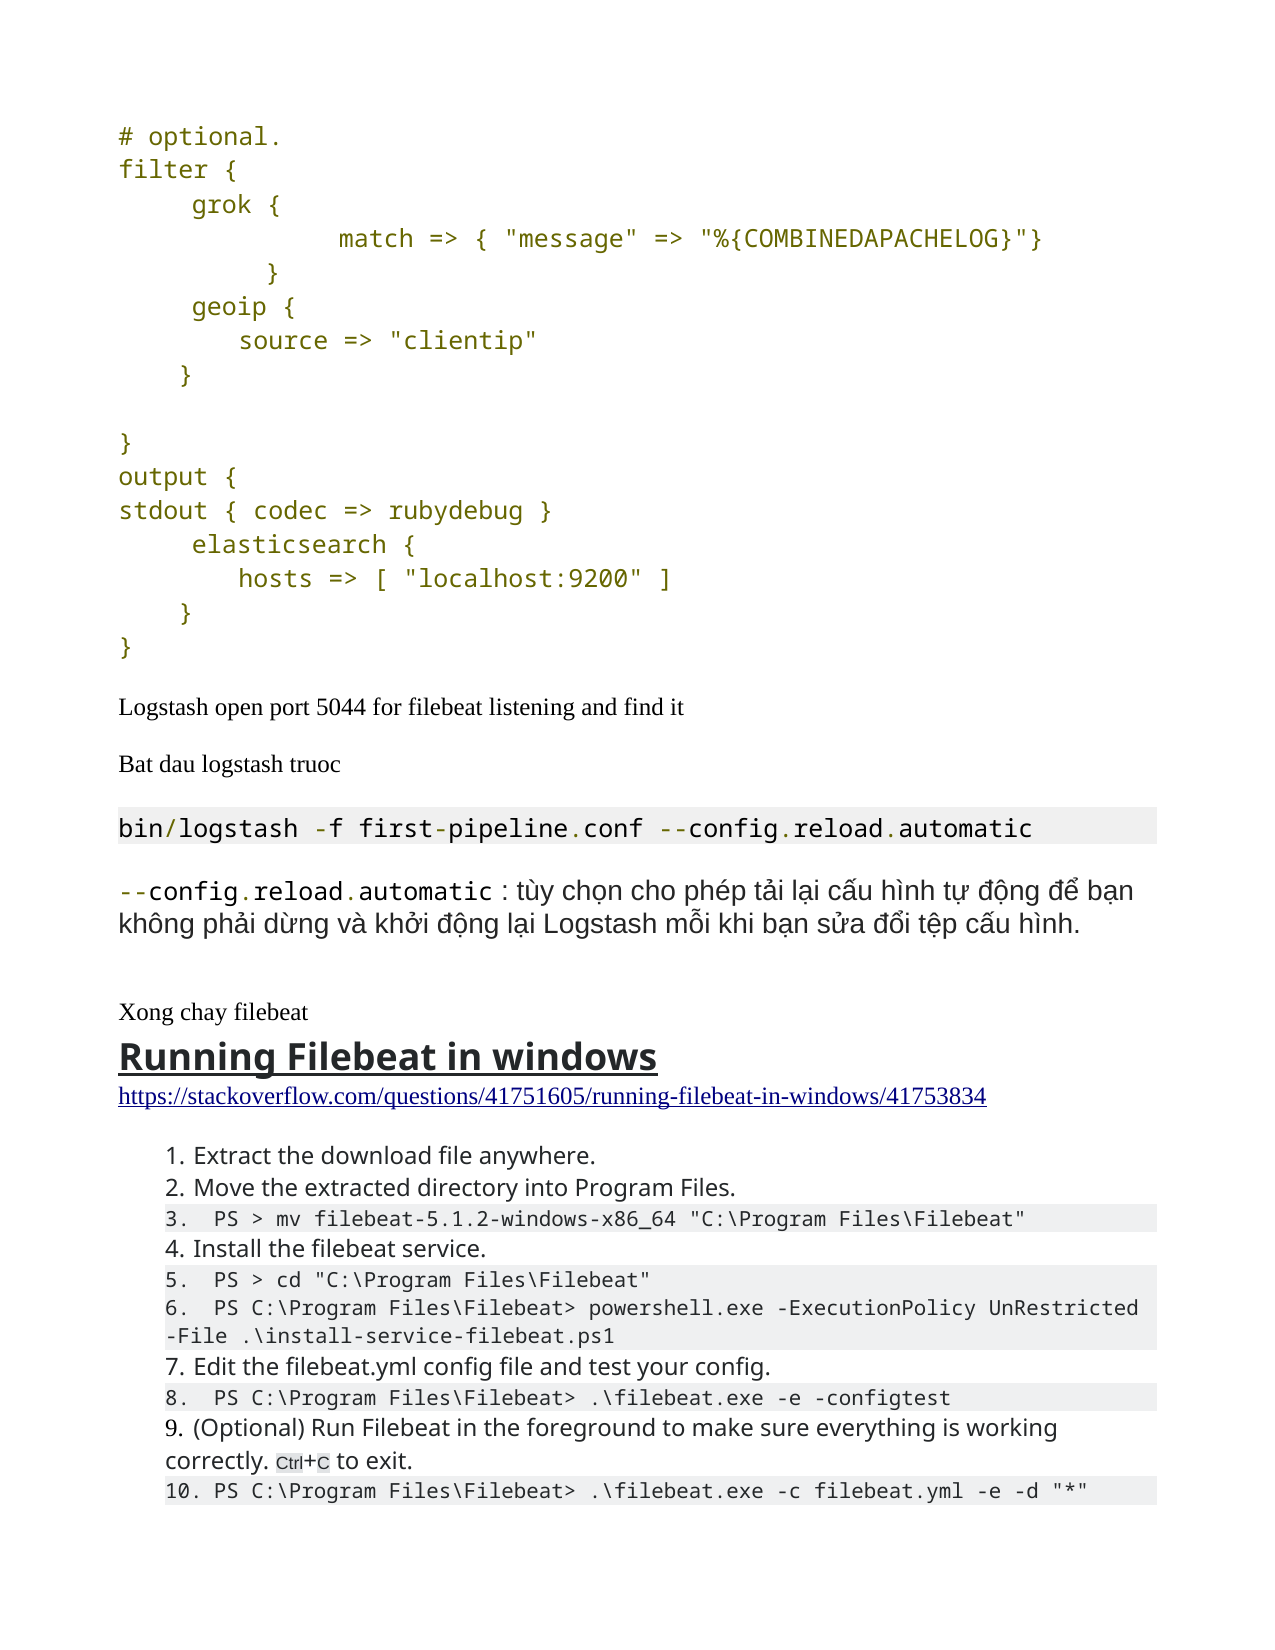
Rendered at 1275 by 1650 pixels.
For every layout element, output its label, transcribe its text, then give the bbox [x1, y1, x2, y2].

text Xong chay filebeat [118, 997, 1157, 1026]
text elasticsearch { [118, 527, 1157, 561]
text match => { "message" => "%{COMBINEDAPACHELOG}"} [118, 220, 1157, 254]
text Logstash open port 5044 for filebeat listening and find it [118, 692, 1157, 721]
text } [118, 254, 1157, 288]
text grok { [118, 186, 1157, 220]
text Bat dau logstash truoc [118, 749, 1157, 778]
text } [118, 629, 1157, 663]
list PS > mv filebeat-5.1.2-windows-x86_64 "C:\Program Files\Filebeat" [165, 1204, 1157, 1232]
subtitle Running Filebeat in windows [118, 1030, 1157, 1081]
text filter { [118, 152, 1157, 186]
text https://stackoverflow.com/questions/41751605/running-filebeat-in-windows/41753834 [118, 1081, 1157, 1110]
list (Optional) Run Filebeat in the foreground to make sure everything is working correctly. Ctrl+C to exit. [165, 1411, 1157, 1476]
list PS C:\Program Files\Filebeat> .\filebeat.exe -c filebeat.yml -e -d "*" [165, 1476, 1157, 1505]
list PS C:\Program Files\Filebeat> powershell.exe -ExecutionPolicy UnRestricted -File .\install-service-filebeat.ps1 [165, 1293, 1157, 1350]
text } [118, 357, 1157, 391]
text # optional. [118, 118, 1157, 152]
text } [118, 425, 1157, 459]
text stdout { codec => rubydebug } [118, 493, 1157, 527]
list Edit the filebeat.yml config file and test your config. [165, 1350, 1157, 1383]
list Extract the download file anywhere. [165, 1138, 1157, 1171]
text source => "clientip" [118, 322, 1157, 357]
text output { [118, 459, 1157, 493]
text --config.reload.automatic : tùy chọn cho phép tải lại cấu hình tự động để bạn không phải dừng và khởi động lại Logstash mỗi khi bạn sửa đổi tệp cấu hình. [118, 873, 1157, 939]
list PS > cd "C:\Program Files\Filebeat" [165, 1265, 1157, 1293]
list Move the extracted directory into Program Files. [165, 1171, 1157, 1204]
text } [118, 595, 1157, 629]
text bin/logstash -f first-pipeline.conf --config.reload.automatic [118, 807, 1157, 844]
text hosts => [ "localhost:9200" ] [118, 561, 1157, 595]
list PS C:\Program Files\Filebeat> .\filebeat.exe -e -configtest [165, 1383, 1157, 1411]
list Install the filebeat service. [165, 1232, 1157, 1265]
text geoip { [118, 288, 1157, 322]
